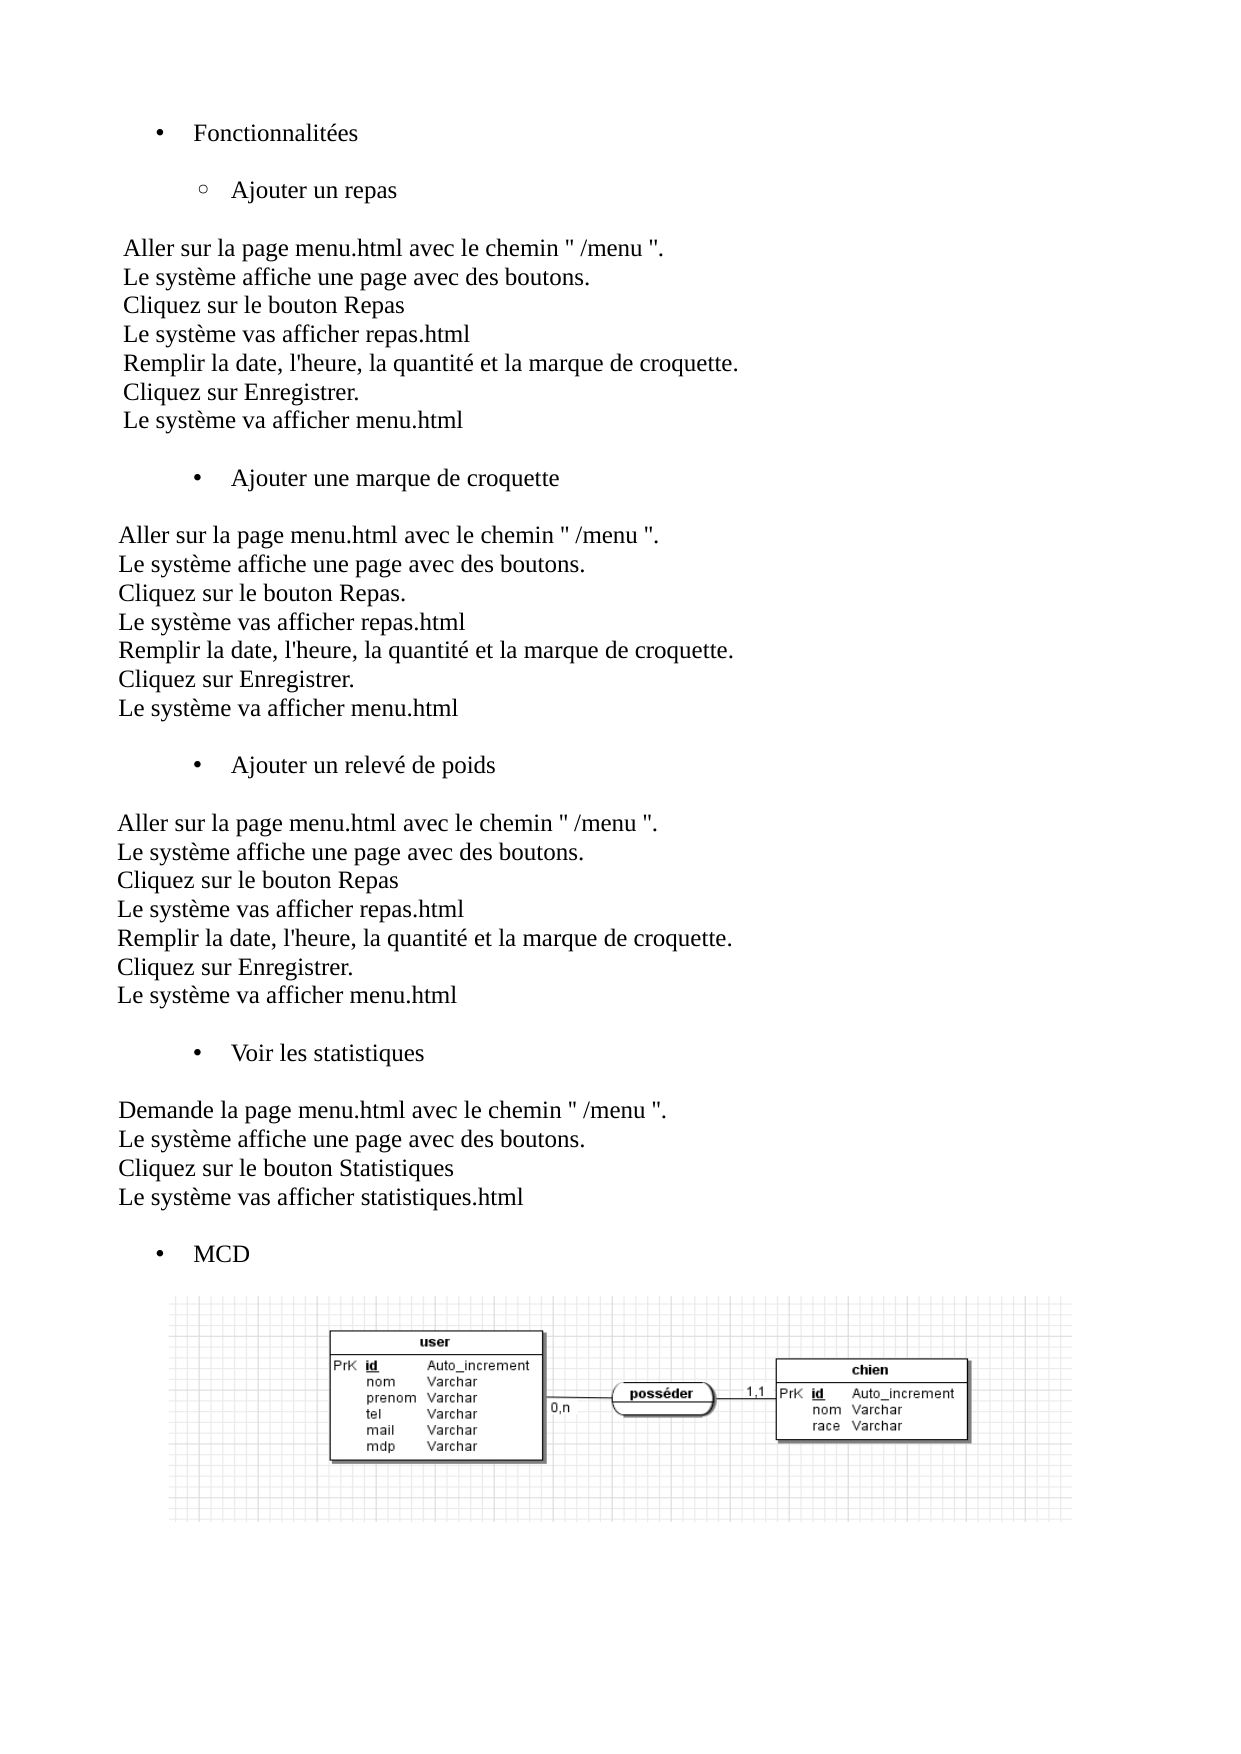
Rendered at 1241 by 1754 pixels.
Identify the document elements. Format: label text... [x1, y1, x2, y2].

list Ajouter un relevé de poids [193, 751, 1122, 779]
list Demande la page menu.html avec le chemin '' /menu ''. [118, 1096, 1122, 1124]
list Cliquez sur Enregistrer. [118, 664, 1122, 693]
list MCD [156, 1239, 1122, 1268]
list Le système affiche une page avec des boutons. [118, 1124, 1122, 1153]
list Aller sur la page menu.html avec le chemin '' /menu ''. [118, 521, 1122, 549]
list Cliquez sur le bouton Repas. [118, 578, 1122, 607]
list Le système va afficher menu.html [117, 981, 1122, 1009]
list Cliquez sur le bouton Repas [117, 866, 1122, 894]
list Fonctionnalitées [156, 118, 1122, 147]
list Ajouter une marque de croquette [193, 463, 1122, 492]
list Cliquez sur le bouton Statistiques [118, 1153, 1122, 1182]
list Le système vas afficher statistiques.html [118, 1182, 1122, 1211]
list Le système va afficher menu.html [123, 406, 1122, 434]
list Le système vas afficher repas.html [117, 894, 1122, 923]
list Remplir la date, l'heure, la quantité et la marque de croquette. [118, 636, 1122, 664]
text Le système va afficher menu.html [118, 693, 1122, 722]
list Remplir la date, l'heure, la quantité et la marque de croquette. [123, 348, 1122, 377]
list Ajouter un repas [193, 176, 1122, 204]
list Cliquez sur le bouton Repas [123, 291, 1122, 319]
list Cliquez sur Enregistrer. [123, 377, 1122, 406]
list Cliquez sur Enregistrer. [117, 952, 1122, 981]
list Remplir la date, l'heure, la quantité et la marque de croquette. [117, 923, 1122, 952]
list Aller sur la page menu.html avec le chemin '' /menu ''. [117, 808, 1122, 837]
picture [168, 1296, 1072, 1522]
list Le système affiche une page avec des boutons. [123, 262, 1122, 291]
list Le système affiche une page avec des boutons. [117, 837, 1122, 866]
list Le système vas afficher repas.html [118, 607, 1122, 636]
list Le système vas afficher repas.html [123, 319, 1122, 348]
list Aller sur la page menu.html avec le chemin '' /menu ''. [123, 233, 1122, 262]
list Voir les statistiques [193, 1038, 1122, 1067]
list Le système affiche une page avec des boutons. [118, 549, 1122, 578]
